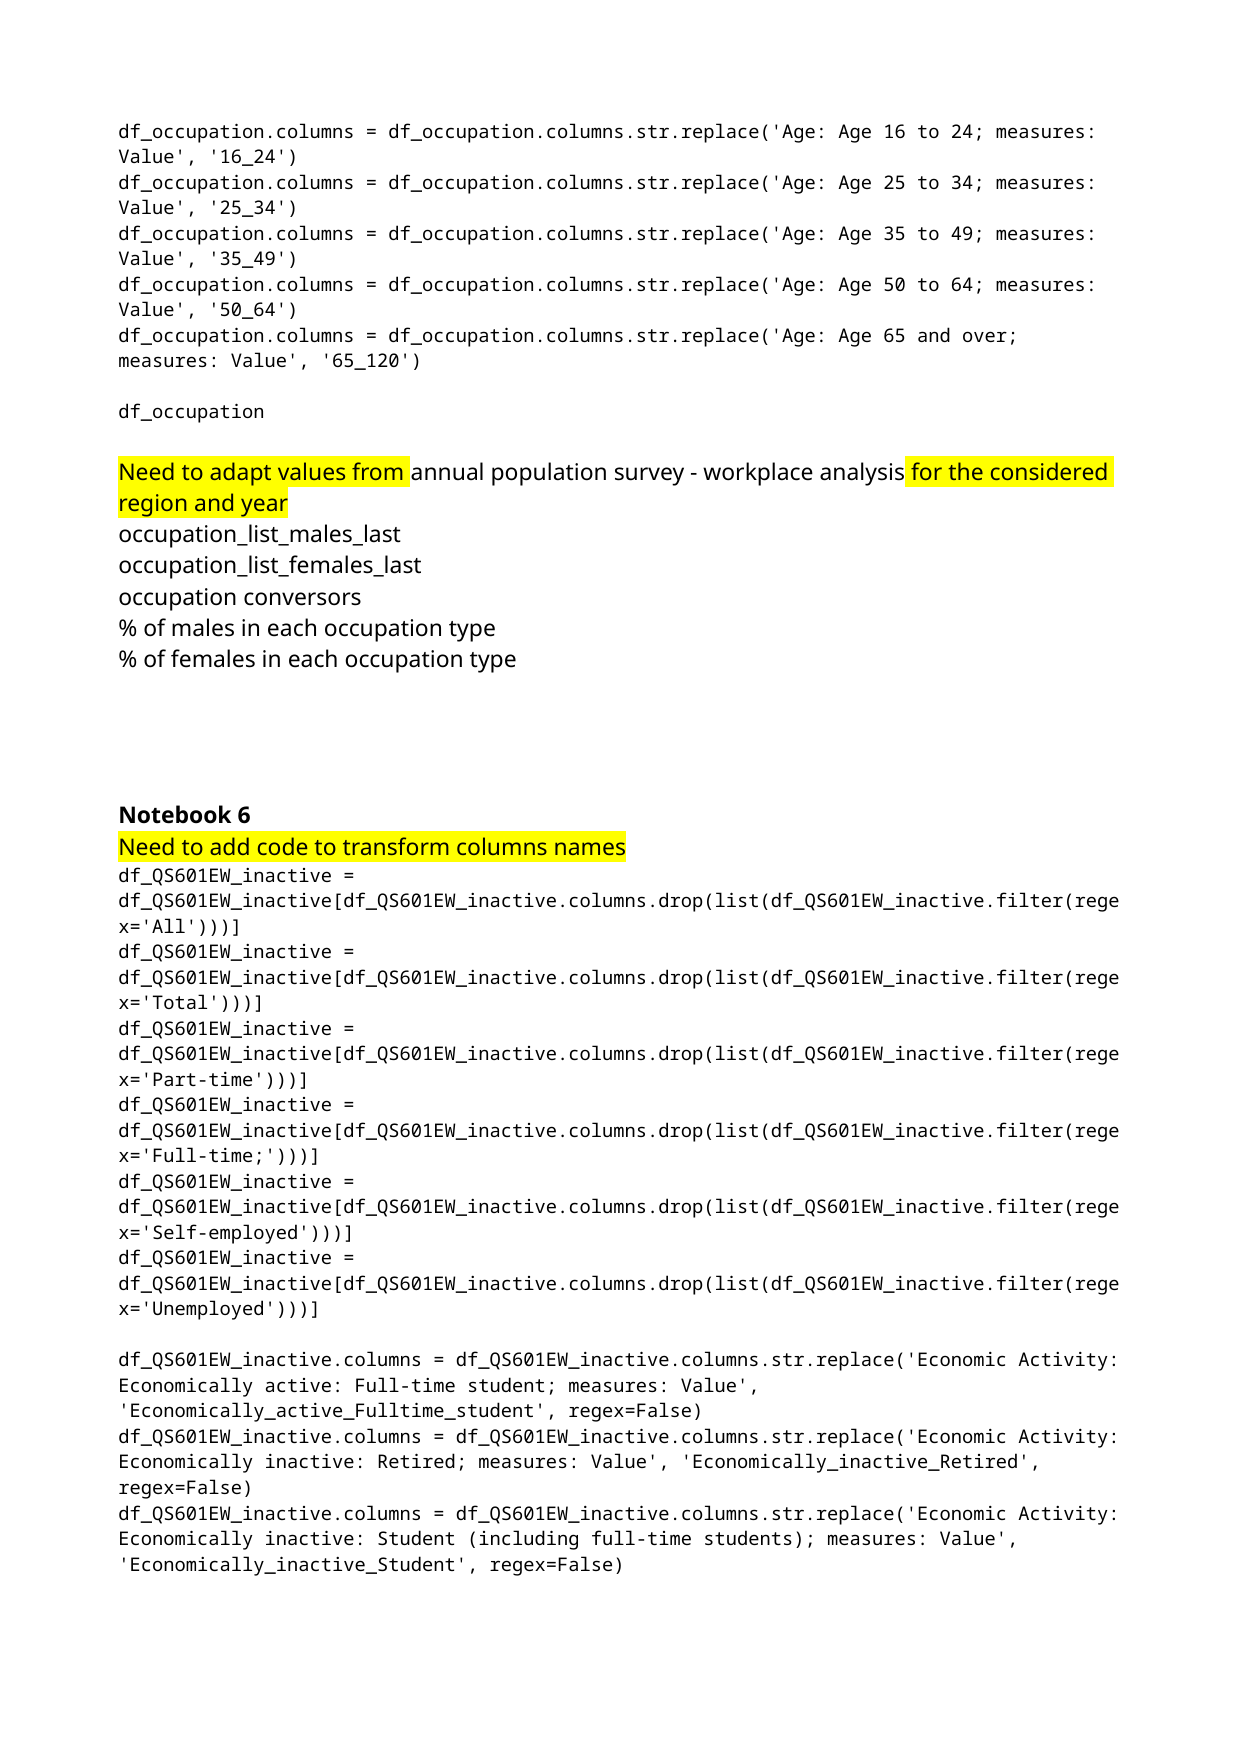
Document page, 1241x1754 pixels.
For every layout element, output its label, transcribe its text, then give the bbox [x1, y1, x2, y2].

text df_QS601EW_inactive = df_QS601EW_inactive[df_QS601EW_inactive.columns.drop(list(df_QS601EW_inactive.filter(regex='Unemployed')))] [118, 1245, 1122, 1321]
text % of males in each occupation type [118, 612, 1122, 643]
text df_occupation.columns = df_occupation.columns.str.replace('Age: Age 16 to 24; measures: Value', '16_24') [118, 118, 1122, 169]
text df_occupation [118, 399, 1122, 424]
text df_occupation.columns = df_occupation.columns.str.replace('Age: Age 50 to 64; measures: Value', '50_64') [118, 271, 1122, 322]
text df_QS601EW_inactive = df_QS601EW_inactive[df_QS601EW_inactive.columns.drop(list(df_QS601EW_inactive.filter(regex='Self-employed')))] [118, 1168, 1122, 1245]
text occupation conversors [118, 581, 1122, 612]
text occupation_list_males_last [118, 518, 1122, 549]
text df_occupation.columns = df_occupation.columns.str.replace('Age: Age 65 and over; measures: Value', '65_120') [118, 322, 1122, 373]
text df_QS601EW_inactive = df_QS601EW_inactive[df_QS601EW_inactive.columns.drop(list(df_QS601EW_inactive.filter(regex='Full-time;')))] [118, 1092, 1122, 1168]
text Need to add code to transform columns names [118, 831, 1122, 862]
text df_QS601EW_inactive.columns = df_QS601EW_inactive.columns.str.replace('Economic Activity: Economically inactive: Retired; measures: Value', 'Economically_inactive_Retired', regex=False) [118, 1423, 1122, 1500]
text Notebook 6 [118, 799, 1122, 831]
text occupation_list_females_last [118, 549, 1122, 581]
text df_QS601EW_inactive = df_QS601EW_inactive[df_QS601EW_inactive.columns.drop(list(df_QS601EW_inactive.filter(regex='All')))] [118, 862, 1122, 938]
text df_occupation.columns = df_occupation.columns.str.replace('Age: Age 35 to 49; measures: Value', '35_49') [118, 220, 1122, 271]
text df_QS601EW_inactive.columns = df_QS601EW_inactive.columns.str.replace('Economic Activity: Economically active: Full-time student; measures: Value', 'Economically_active_Fulltime_student', regex=False) [118, 1347, 1122, 1423]
text df_QS601EW_inactive = df_QS601EW_inactive[df_QS601EW_inactive.columns.drop(list(df_QS601EW_inactive.filter(regex='Total')))] [118, 938, 1122, 1015]
text df_QS601EW_inactive = df_QS601EW_inactive[df_QS601EW_inactive.columns.drop(list(df_QS601EW_inactive.filter(regex='Part-time')))] [118, 1015, 1122, 1092]
text df_QS601EW_inactive.columns = df_QS601EW_inactive.columns.str.replace('Economic Activity: Economically inactive: Student (including full-time students); measures: Value', 'Economically_inactive_Student', regex=False) [118, 1500, 1122, 1576]
text % of females in each occupation type [118, 643, 1122, 674]
text df_occupation.columns = df_occupation.columns.str.replace('Age: Age 25 to 34; measures: Value', '25_34') [118, 169, 1122, 220]
text Need to adapt values from annual population survey - workplace analysis for the considered region and year [118, 456, 1122, 518]
